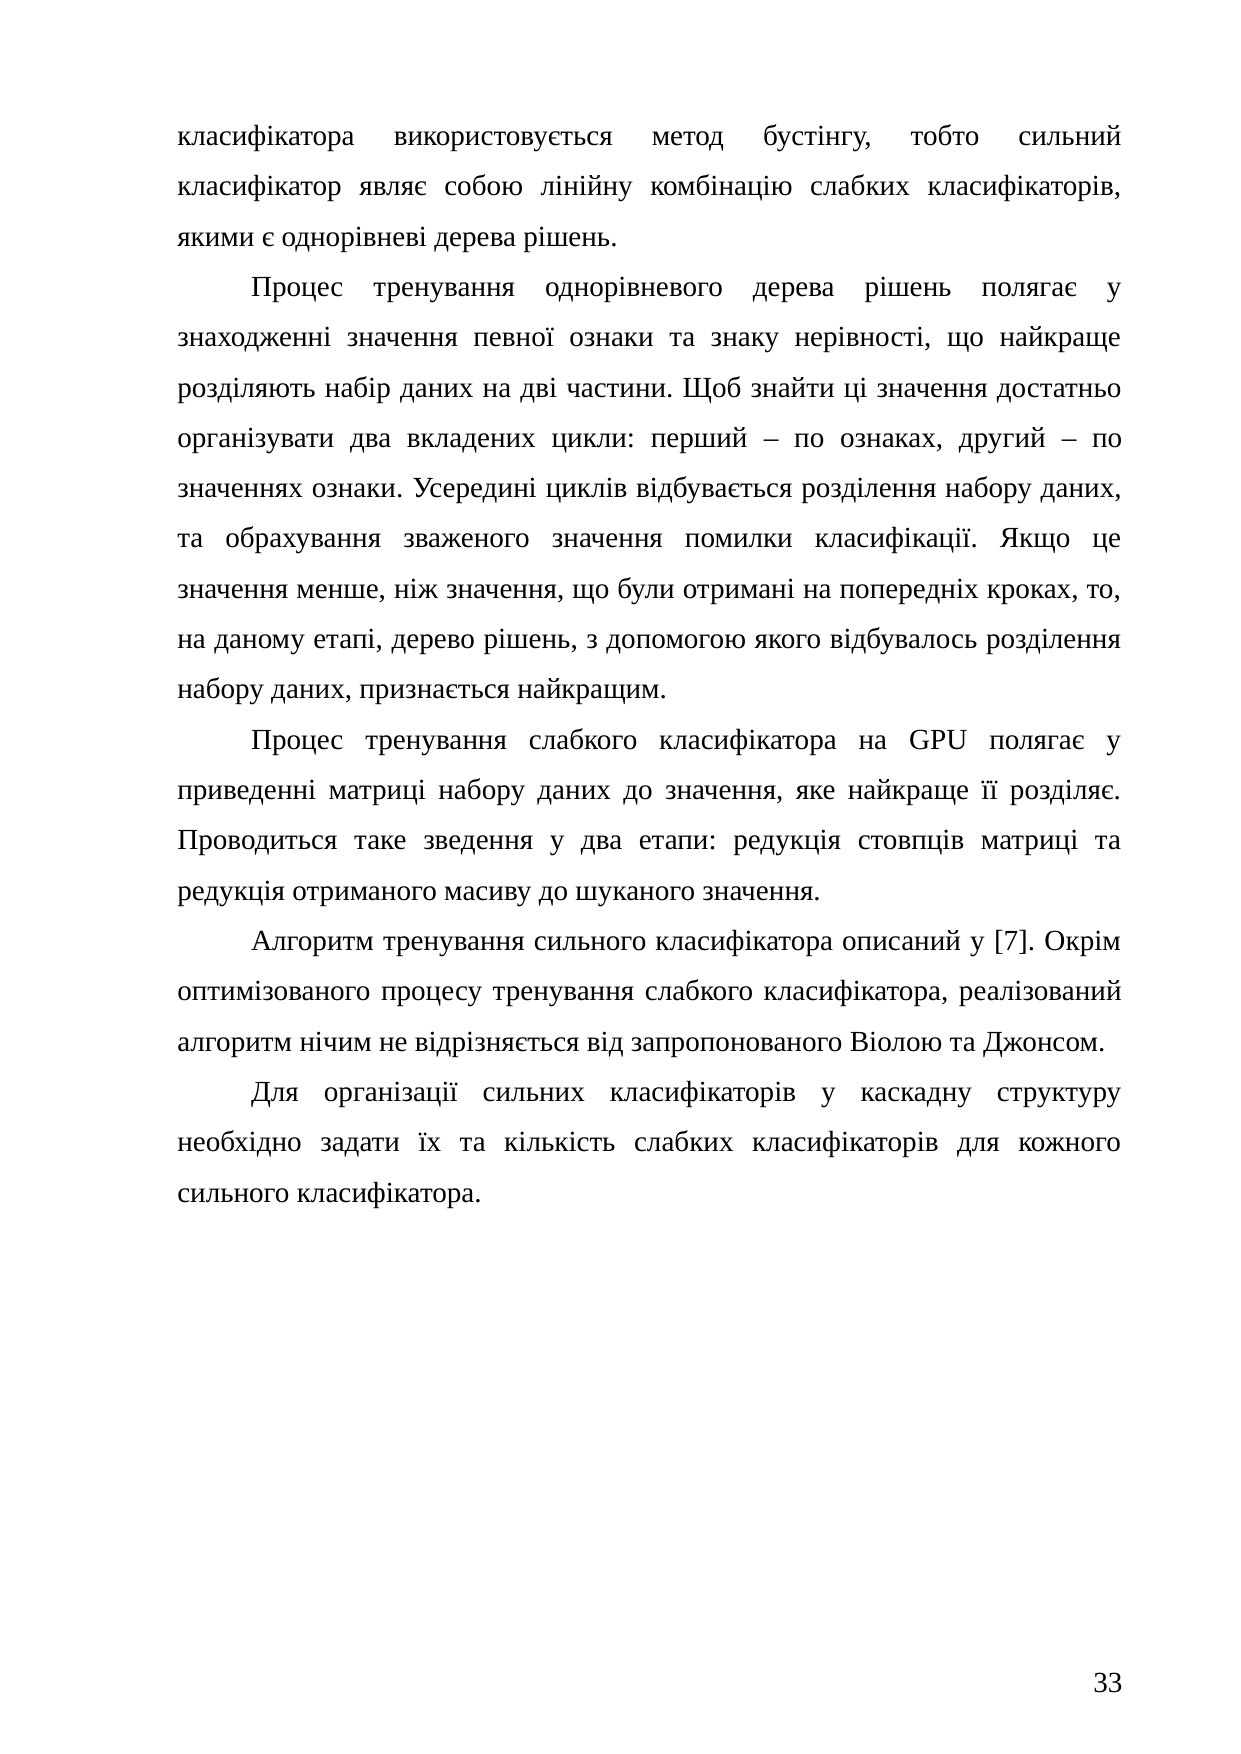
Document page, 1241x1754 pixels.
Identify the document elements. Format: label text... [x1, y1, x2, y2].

text Процес тренування слабкого класифікатора на GPU полягає у приведенні матриці набору даних до значення, яке найкраще її розділяє. Проводиться таке зведення у два етапи: редукція стовпців матриці та редукція отриманого масиву до шуканого значення. [177, 722, 1122, 906]
text класифікатора використовується метод бустінгу, тобто сильний класифікатор являє собою лінійну комбінацію слабких класифікаторів, якими є однорівневі дерева рішень. [177, 118, 1122, 252]
text Для організації сильних класифікаторів у каскадну структуру необхідно задати їх та кількість слабких класифікаторів для кожного сильного класифікатора. [177, 1074, 1122, 1208]
text Процес тренування однорівневого дерева рішень полягає у знаходженні значення певної ознаки та знаку нерівності, що найкраще розділяють набір даних на дві частини. Щоб знайти ці значення достатньо організувати два вкладених цикли: перший – по ознаках, другий – по значеннях ознаки. Усередині циклів відбувається розділення набору даних, та обрахування зваженого значення помилки класифікації. Якщо це значення менше, ніж значення, що були отримані на попередніх кроках, то, на даному етапі, дерево рішень, з допомогою якого відбувалось розділення набору даних, признається найкращим. [177, 269, 1122, 705]
text Алгоритм тренування сильного класифікатора описаний у [7]. Окрім оптимізованого процесу тренування слабкого класифікатора, реалізований алгоритм нічим не відрізняється від запропонованого Віолою та Джонсом. [177, 923, 1122, 1057]
